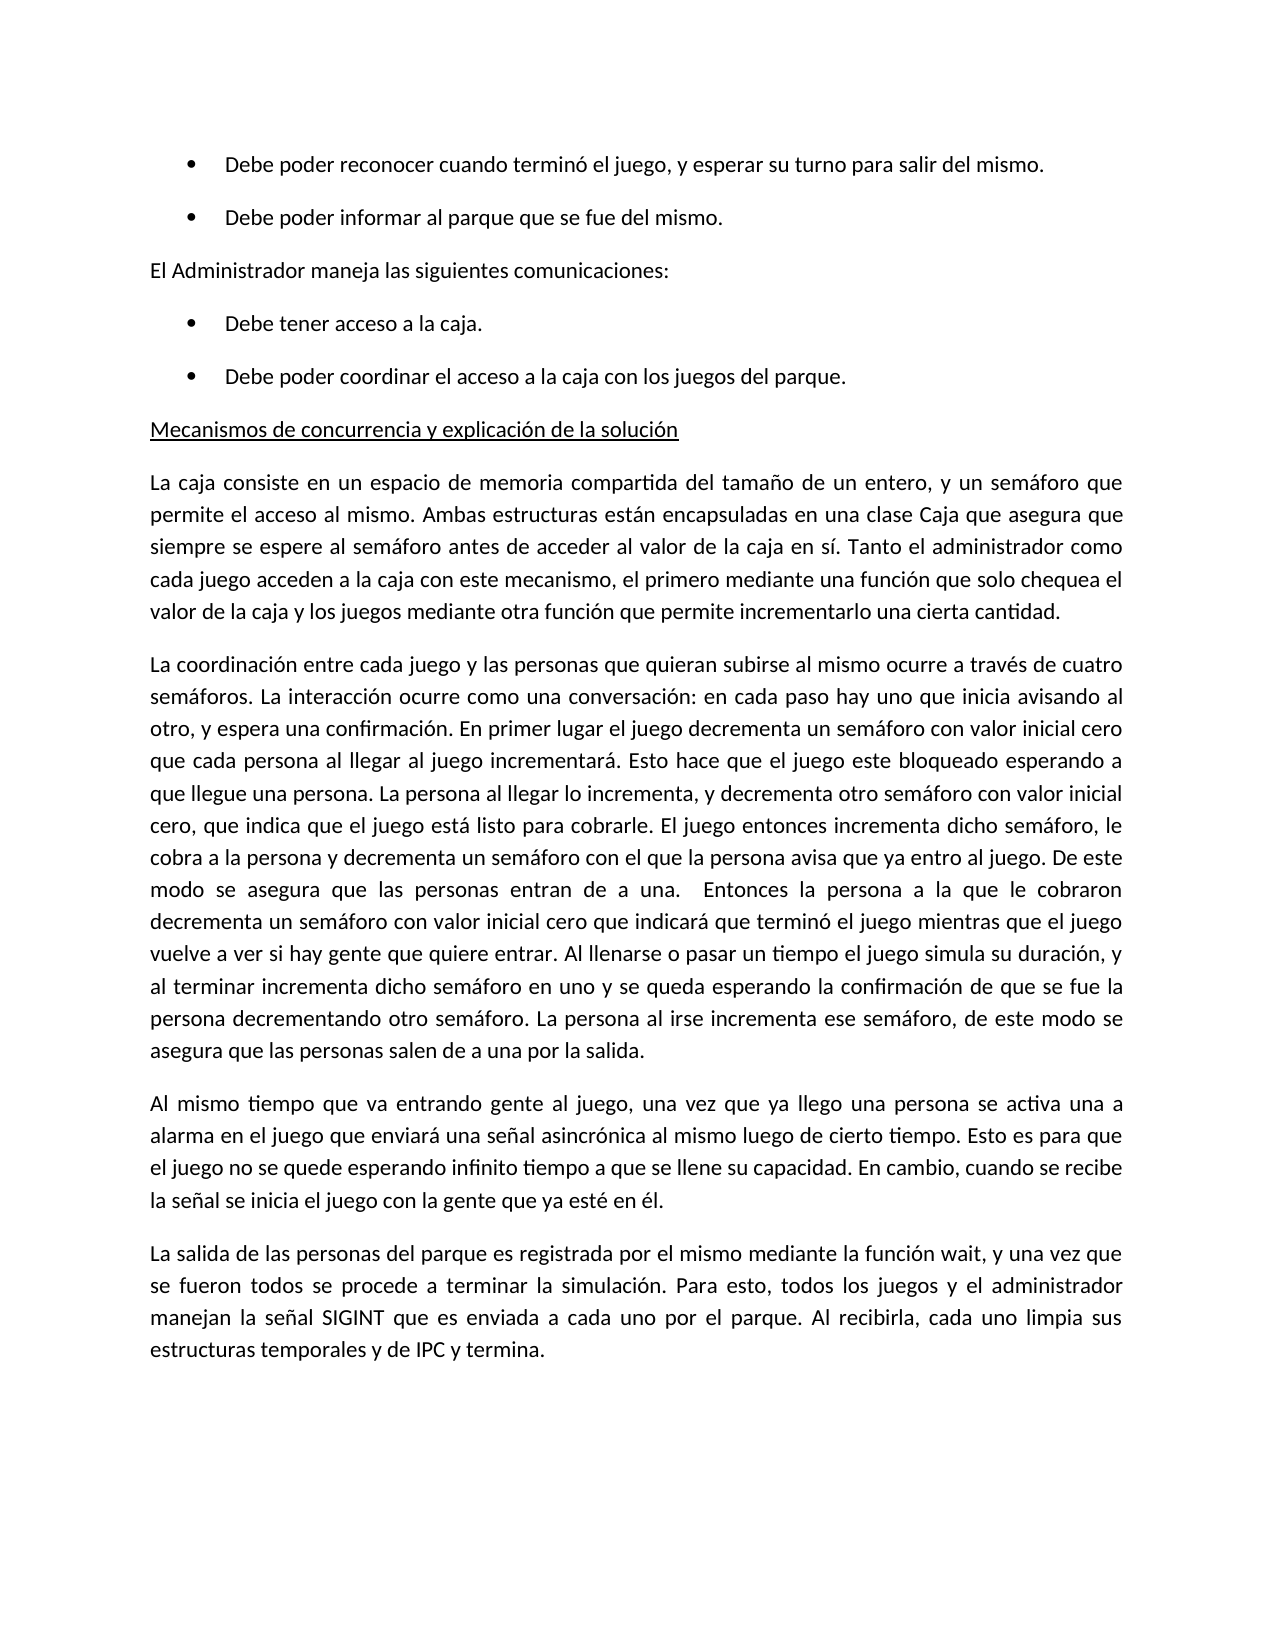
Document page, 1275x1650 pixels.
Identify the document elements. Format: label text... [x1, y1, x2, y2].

text La salida de las personas del parque es registrada por el mismo mediante la función wait, y una vez que se fueron todos se procede a terminar la simulación. Para esto, todos los juegos y el administrador manejan la señal SIGINT que es enviada a cada uno por el parque. Al recibirla, cada uno limpia sus estructuras temporales y de IPC y termina. [150, 1239, 1125, 1363]
text Mecanismos de concurrencia y explicación de la solución [150, 415, 1125, 443]
text El Administrador maneja las siguientes comunicaciones: [150, 256, 1125, 284]
list Debe tener acceso a la caja. [187, 309, 1125, 337]
list Debe poder informar al parque que se fue del mismo. [187, 203, 1125, 231]
text Al mismo tiempo que va entrando gente al juego, una vez que ya llego una persona se activa una a alarma en el juego que enviará una señal asincrónica al mismo luego de cierto tiempo. Esto es para que el juego no se quede esperando infinito tiempo a que se llene su capacidad. En cambio, cuando se recibe la señal se inicia el juego con la gente que ya esté en él. [150, 1089, 1125, 1214]
list Debe poder coordinar el acceso a la caja con los juegos del parque. [187, 362, 1125, 390]
text La coordinación entre cada juego y las personas que quieran subirse al mismo ocurre a través de cuatro semáforos. La interacción ocurre como una conversación: en cada paso hay uno que inicia avisando al otro, y espera una confirmación. En primer lugar el juego decrementa un semáforo con valor inicial cero que cada persona al llegar al juego incrementará. Esto hace que el juego este bloqueado esperando a que llegue una persona. La persona al llegar lo incrementa, y decrementa otro semáforo con valor inicial cero, que indica que el juego está listo para cobrarle. El juego entonces incrementa dicho semáforo, le cobra a la persona y decrementa un semáforo con el que la persona avisa que ya entro al juego. De este modo se asegura que las personas entran de a una. Entonces la persona a la que le cobraron decrementa un semáforo con valor inicial cero que indicará que terminó el juego mientras que el juego vuelve a ver si hay gente que quiere entrar. Al llenarse o pasar un tiempo el juego simula su duración, y al terminar incrementa dicho semáforo en uno y se queda esperando la confirmación de que se fue la persona decrementando otro semáforo. La persona al irse incrementa ese semáforo, de este modo se asegura que las personas salen de a una por la salida. [150, 650, 1125, 1064]
list Debe poder reconocer cuando terminó el juego, y esperar su turno para salir del mismo. [187, 150, 1125, 178]
text La caja consiste en un espacio de memoria compartida del tamaño de un entero, y un semáforo que permite el acceso al mismo. Ambas estructuras están encapsuladas en una clase Caja que asegura que siempre se espere al semáforo antes de acceder al valor de la caja en sí. Tanto el administrador como cada juego acceden a la caja con este mecanismo, el primero mediante una función que solo chequea el valor de la caja y los juegos mediante otra función que permite incrementarlo una cierta cantidad. [150, 468, 1125, 625]
